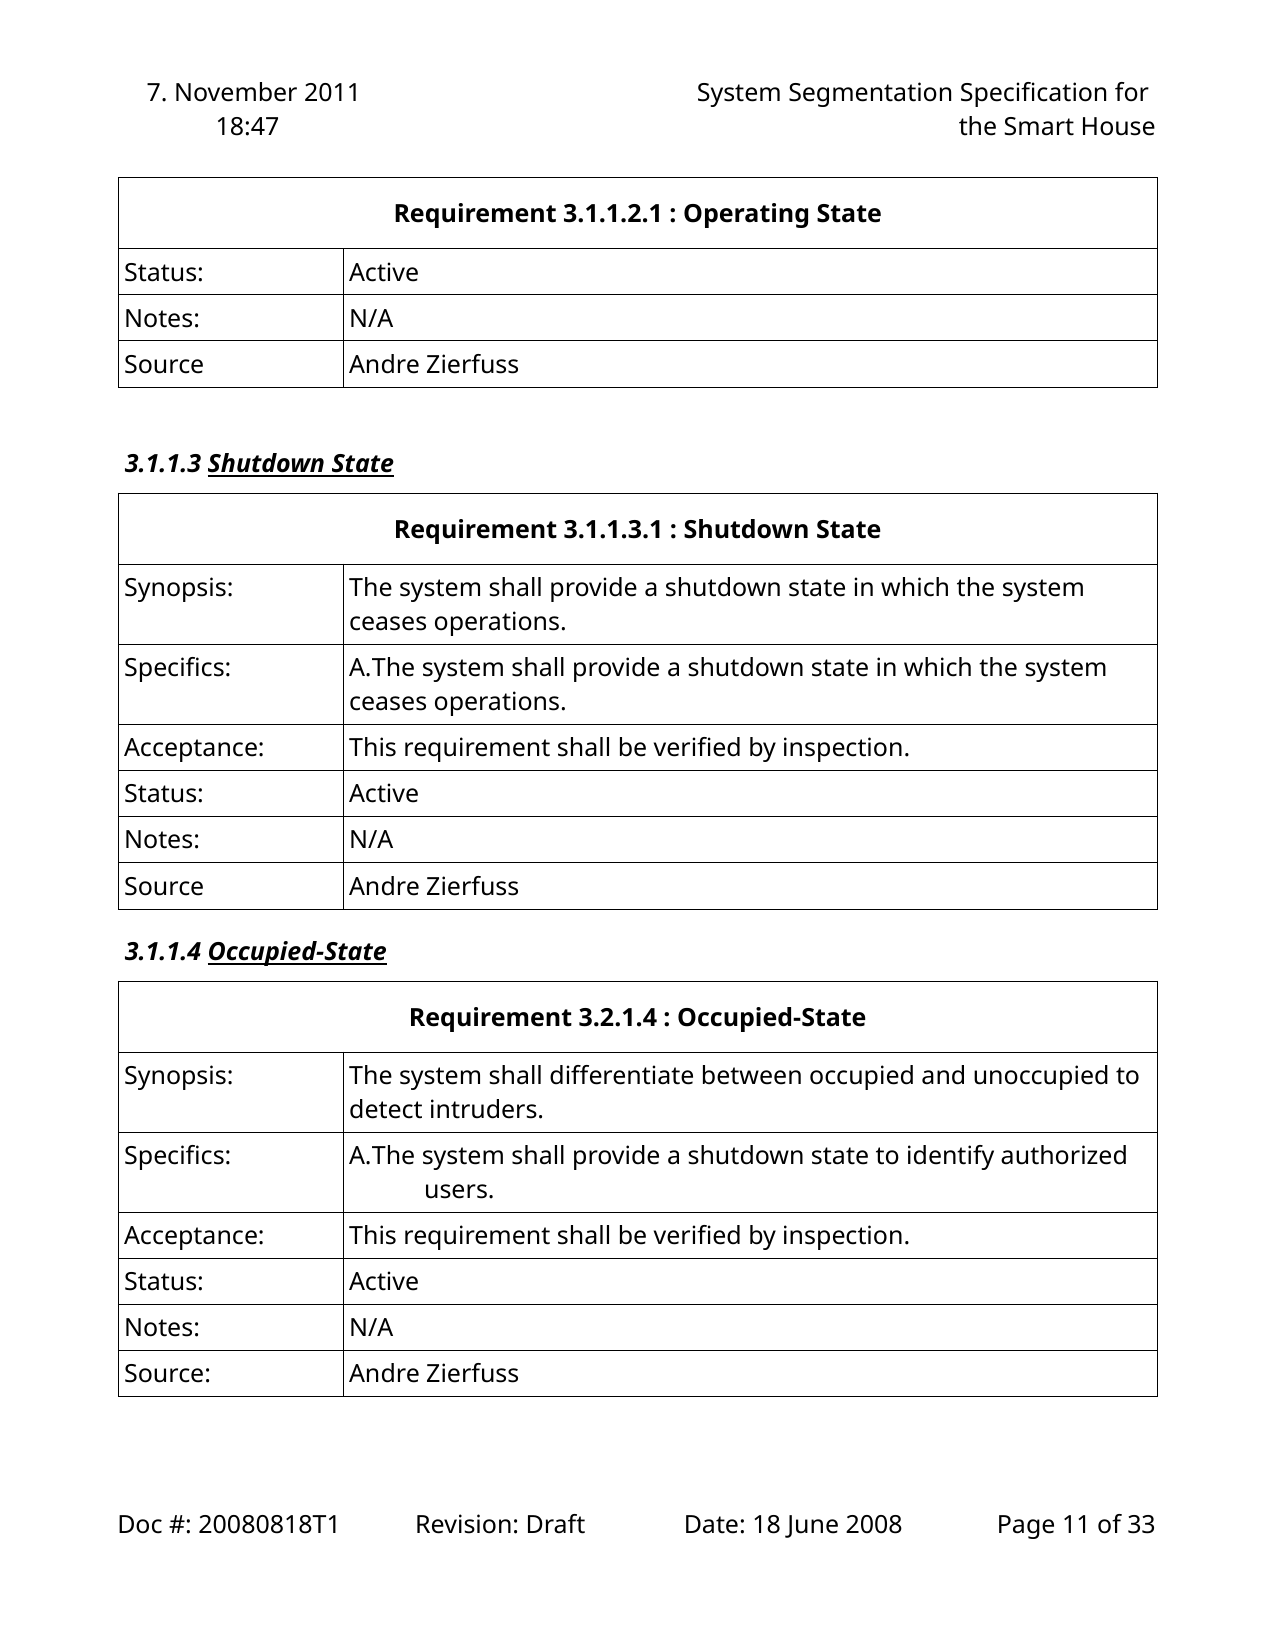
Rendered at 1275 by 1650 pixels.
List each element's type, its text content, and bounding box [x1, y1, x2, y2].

table_cell This requirement shall be verified by inspection. [344, 725, 1157, 770]
table_cell The system shall provide a shutdown state in which the system ceases operations. [344, 565, 1157, 644]
table_cell Andre Zierfuss [344, 1351, 1157, 1396]
table_cell Andre Zierfuss [344, 341, 1157, 386]
table_cell The system shall differentiate between occupied and unoccupied to detect intruders. [344, 1053, 1157, 1132]
table_cell Specifics: [119, 645, 343, 724]
table_header Requirement 3.1.1.3.1 : Shutdown State [119, 494, 1157, 563]
table_cell Status: [119, 771, 343, 816]
table_cell N/A [344, 295, 1157, 340]
table_cell Status: [119, 1259, 343, 1304]
table_cell Source: [119, 1351, 343, 1396]
table_cell The system shall provide a shutdown state in which the system ceases operations. [344, 645, 1157, 724]
table_header Requirement 3.2.1.4 : Occupied-State [119, 982, 1157, 1052]
table_cell Synopsis: [119, 1053, 343, 1132]
table_cell Source [119, 863, 343, 908]
table_cell Specifics: [119, 1133, 343, 1212]
subtitle Shutdown State [118, 446, 1157, 480]
table_cell Synopsis: [119, 565, 343, 644]
table_cell Active [344, 771, 1157, 816]
table_cell Source [119, 341, 343, 386]
subtitle Occupied-State [118, 934, 1157, 968]
table_cell Notes: [119, 817, 343, 862]
table_cell Acceptance: [119, 725, 343, 770]
table_cell Notes: [119, 1305, 343, 1350]
table_cell Andre Zierfuss [344, 863, 1157, 908]
table_cell The system shall provide a shutdown state to identify authorized users. [344, 1133, 1157, 1212]
table_cell Status: [119, 249, 343, 294]
table_cell Notes: [119, 295, 343, 340]
table_cell Active [344, 1259, 1157, 1304]
table_header Requirement 3.1.1.2.1 : Operating State [119, 178, 1157, 248]
table_cell N/A [344, 817, 1157, 862]
table_cell N/A [344, 1305, 1157, 1350]
table_cell Acceptance: [119, 1213, 343, 1258]
table_cell This requirement shall be verified by inspection. [344, 1213, 1157, 1258]
table_cell Active [344, 249, 1157, 294]
